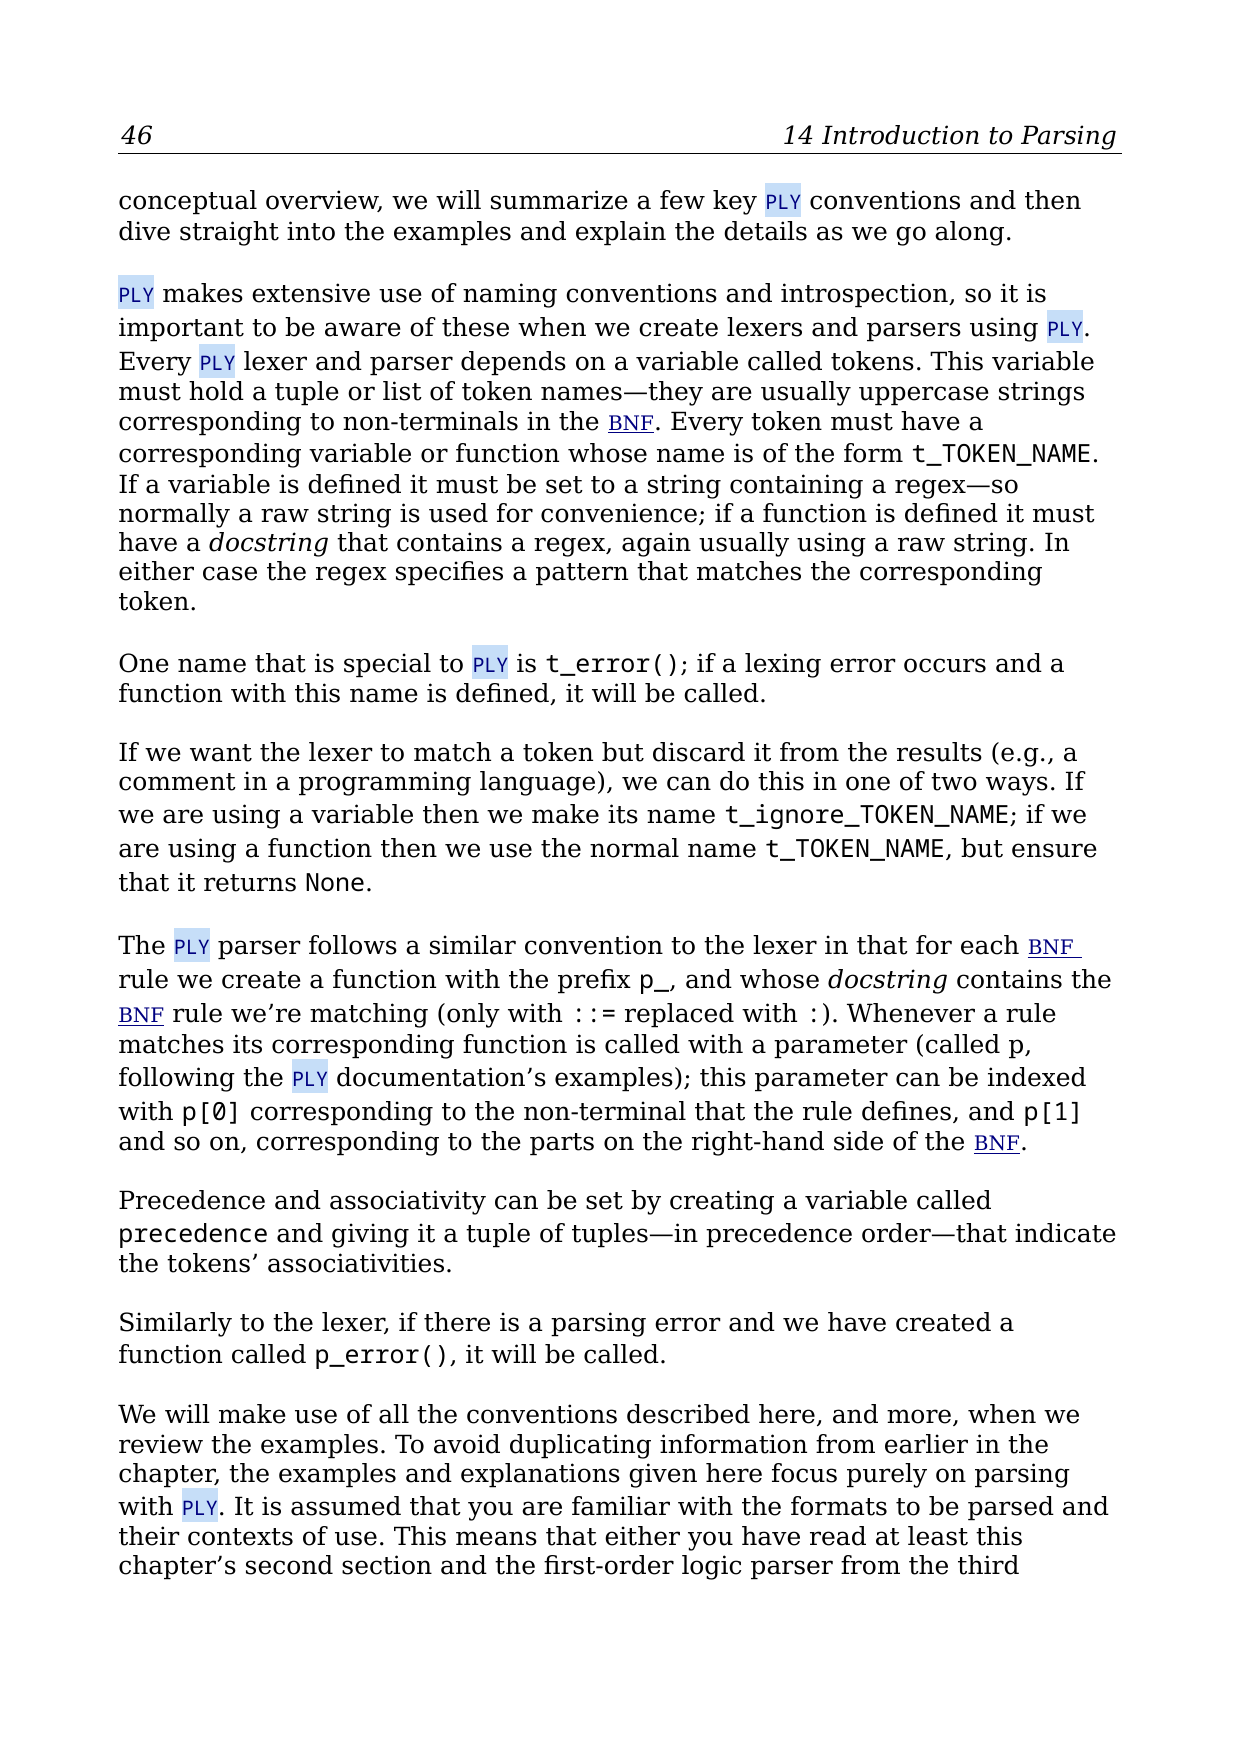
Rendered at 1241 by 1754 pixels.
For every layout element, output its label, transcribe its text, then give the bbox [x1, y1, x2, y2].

text If we want the lexer to match a token but discard it from the results (e.g., a comment in a programming language), we can do this in one of two ways. If we are using a variable then we make its name t_ignore_TOKEN_NAME; if we are using a function then we use the normal name t_TOKEN_NAME, but ensure that it returns None. [118, 738, 1122, 898]
text Precedence and associativity can be set by creating a variable called precedence and giving it a tuple of tuples—in precedence order—that indicate the tokens’ associativities. [118, 1186, 1122, 1278]
text The ply parser follows a similar convention to the lexer in that for each bnf rule we create a function with the prefix p_, and whose docstring contains the bnf rule we’re matching (only with ::= replaced with :). Whenever a rule matches its corresponding function is called with a parameter (called p, following the ply documentation’s examples); this parameter can be indexed with p[0] corresponding to the non-terminal that the rule defines, and p[1] and so on, corresponding to the parts on the right-hand side of the bnf. [118, 928, 1122, 1157]
text We will make use of all the conventions described here, and more, when we review the examples. To avoid duplicating information from earlier in the chapter, the examples and explanations given here focus purely on parsing with ply. It is assumed that you are familiar with the formats to be parsed and their contexts of use. This means that either you have read at least this chapter’s second section and the first-order logic parser from the third [118, 1401, 1122, 1581]
text ply makes extensive use of naming conventions and introspection, so it is important to be aware of these when we create lexers and parsers using ply. Every ply lexer and parser depends on a variable called tokens. This variable must hold a tuple or list of token names—they are usually uppercase strings corresponding to non-terminals in the bnf. Every token must have a corresponding variable or function whose name is of the form t_TOKEN_NAME. If a variable is defined it must be set to a string containing a regex—so normally a raw string is used for convenience; if a function is defined it must have a docstring that contains a regex, again usually using a raw string. In either case the regex specifies a pattern that matches the corresponding token. [118, 275, 1122, 616]
text One name that is special to ply is t_error(); if a lexing error occurs and a function with this name is defined, it will be called. [118, 645, 1122, 708]
text Similarly to the lexer, if there is a parsing error and we have created a function called p_error(), it will be called. [118, 1308, 1122, 1371]
text conceptual overview, we will summarize a few key ply conventions and then dive straight into the examples and explain the details as we go along. [118, 183, 1122, 246]
